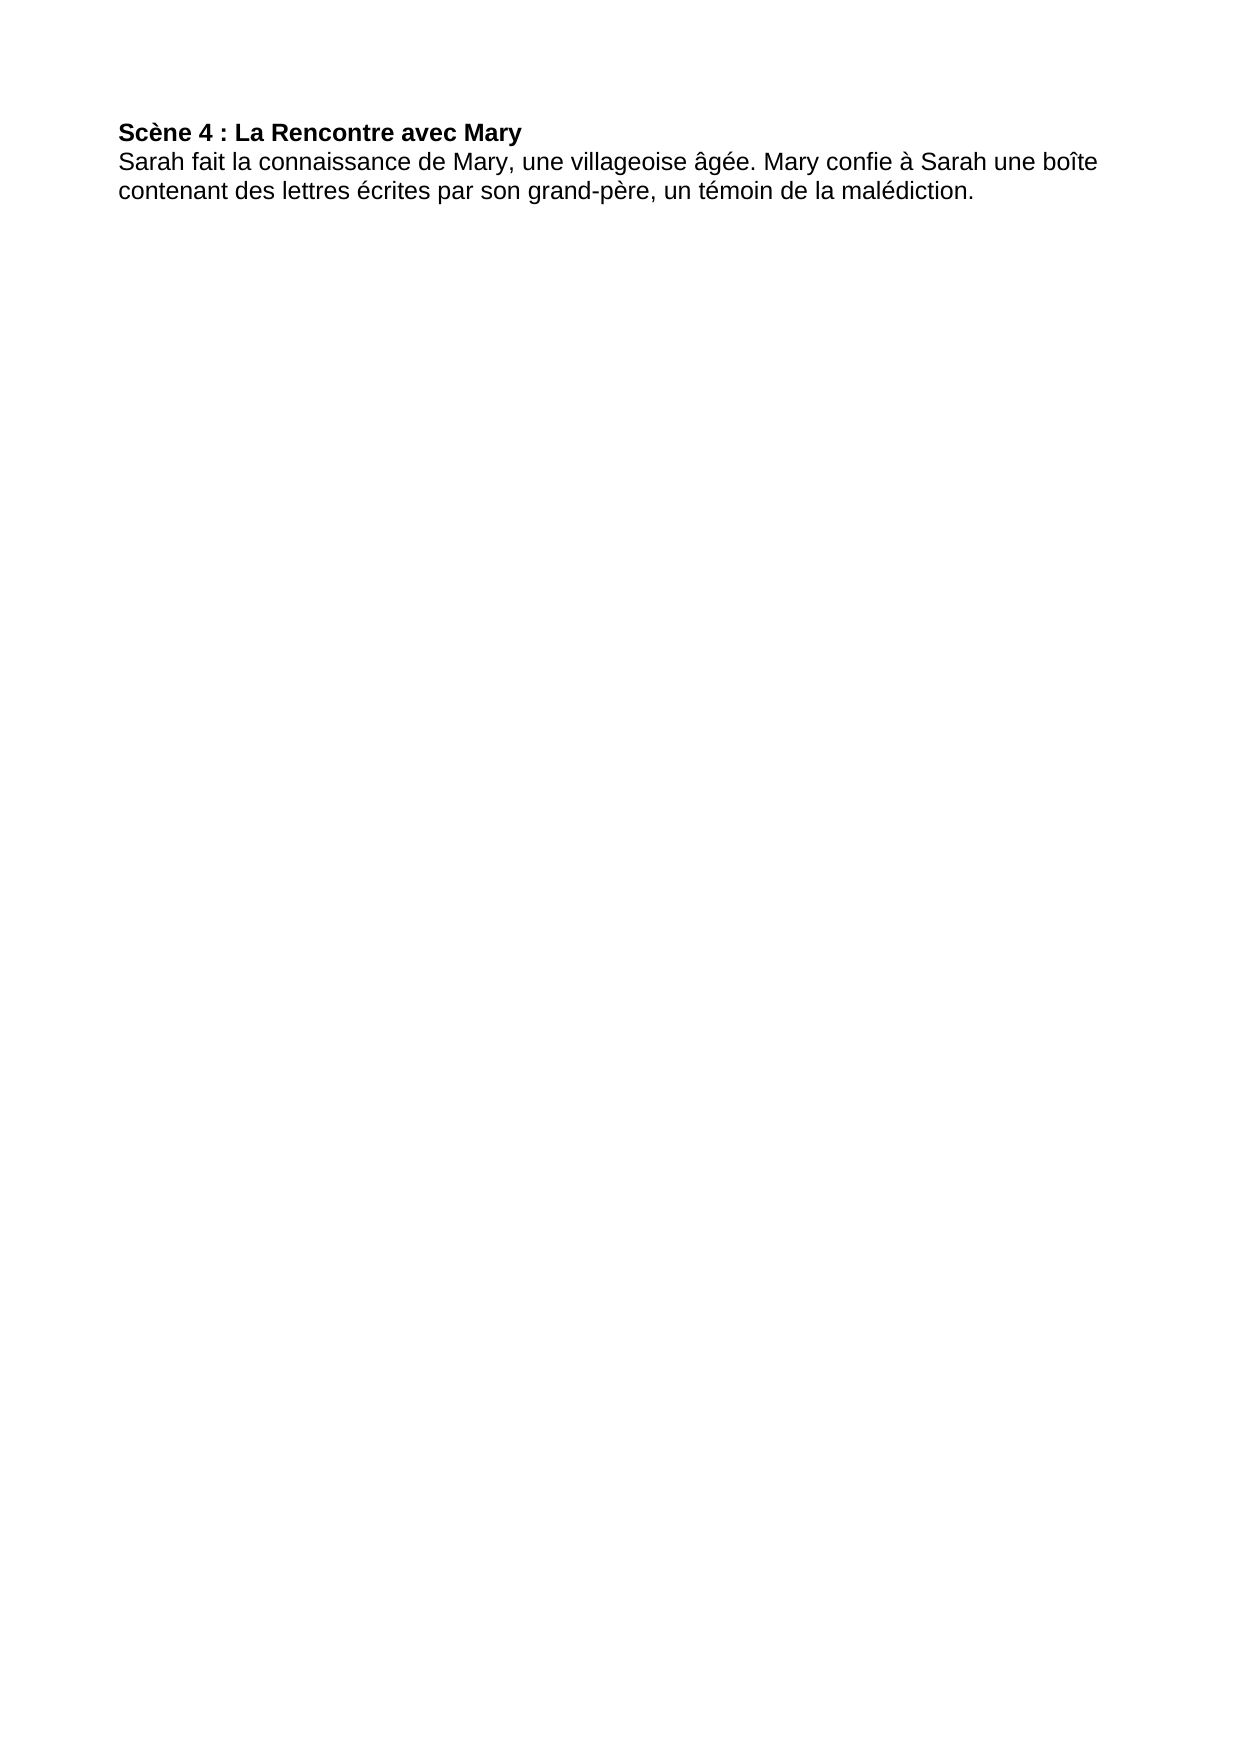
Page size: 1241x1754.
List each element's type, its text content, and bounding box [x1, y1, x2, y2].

text Sarah fait la connaissance de Mary, une villageoise âgée. Mary confie à Sarah une boîte contenant des lettres écrites par son grand-père, un témoin de la malédiction. [118, 147, 1122, 204]
text Scène 4 : La Rencontre avec Mary [118, 118, 1122, 147]
